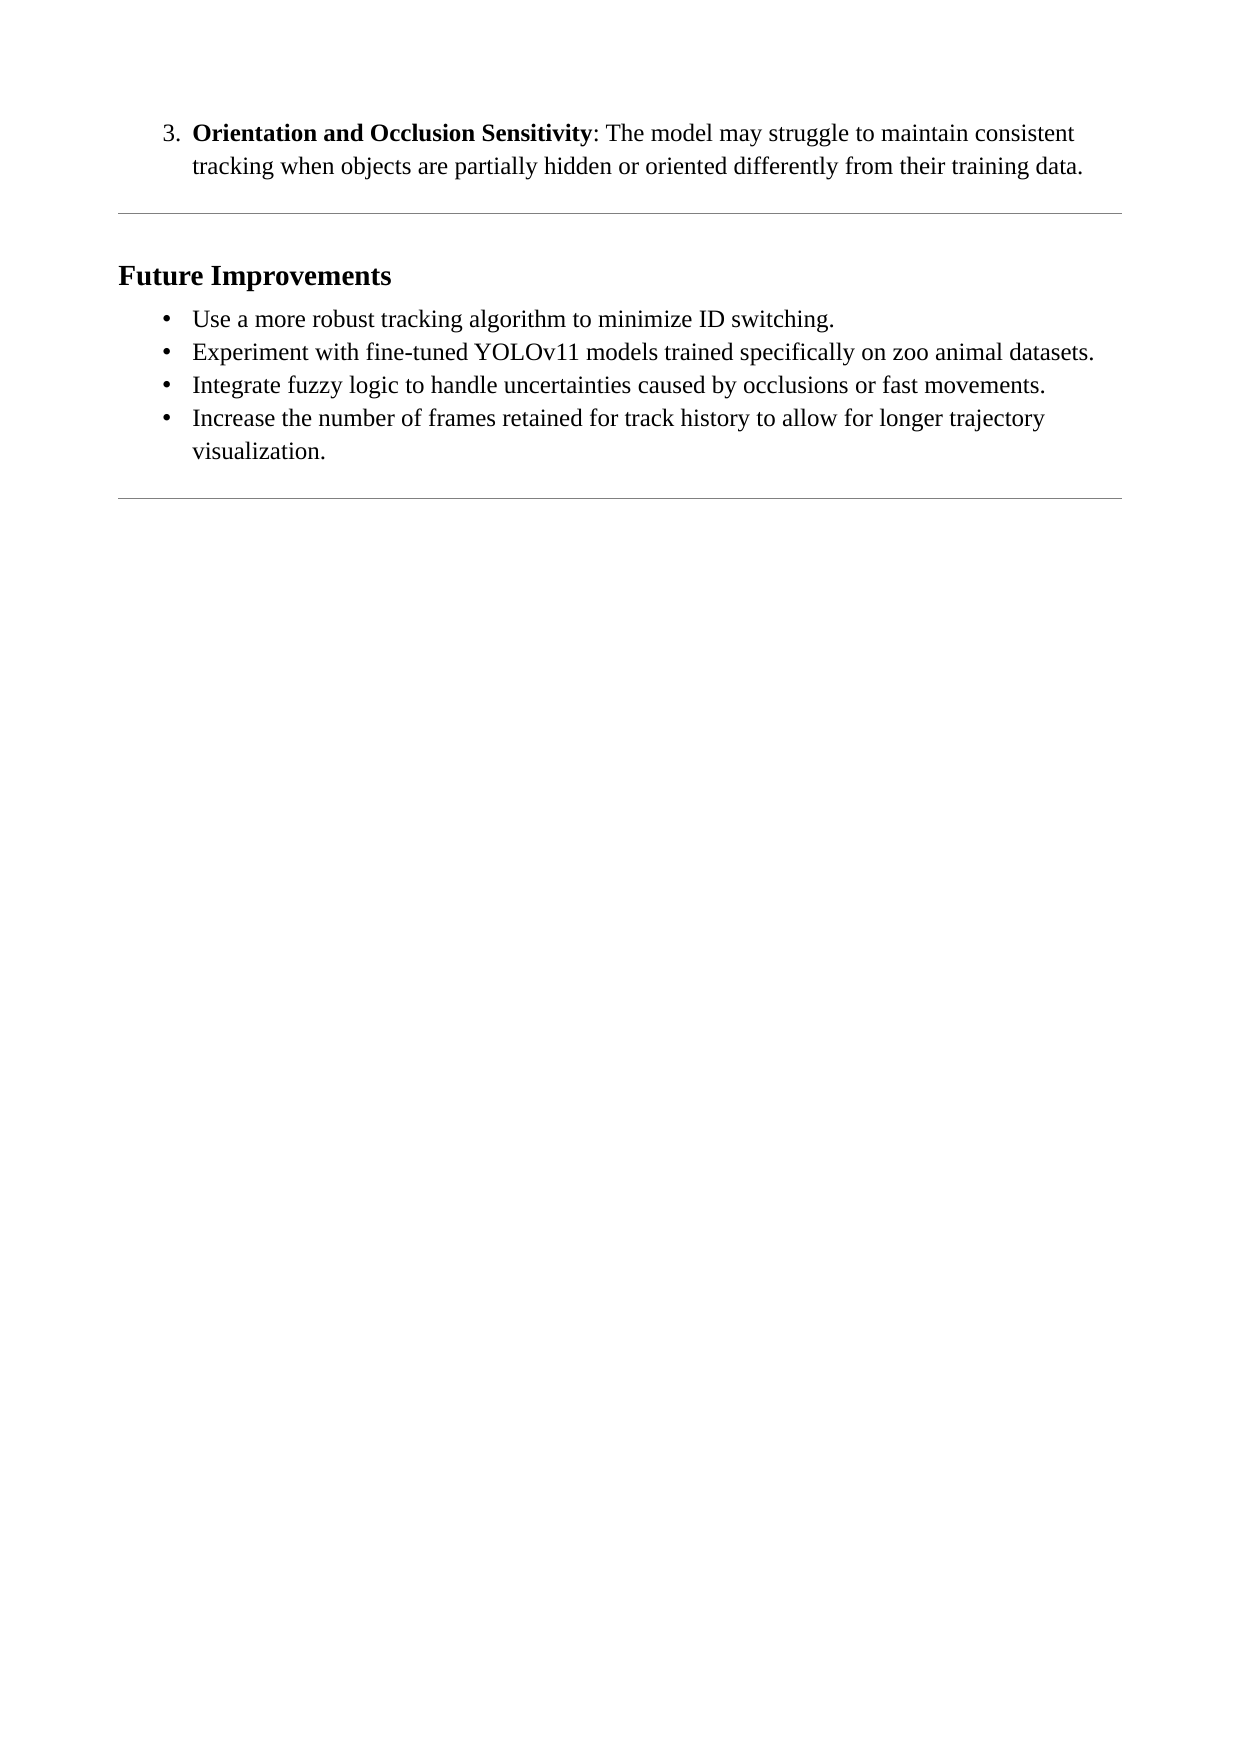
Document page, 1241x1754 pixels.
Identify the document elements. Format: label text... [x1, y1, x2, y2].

list Use a more robust tracking algorithm to minimize ID switching. [162, 304, 1122, 332]
subtitle Future Improvements [118, 258, 1122, 291]
list Integrate fuzzy logic to handle uncertainties caused by occlusions or fast movements. [162, 370, 1122, 398]
list Increase the number of frames retained for track history to allow for longer trajectory visualization. [162, 403, 1122, 464]
list Orientation and Occlusion Sensitivity: The model may struggle to maintain consistent tracking when objects are partially hidden or oriented differently from their training data. [162, 118, 1122, 180]
list Experiment with fine-tuned YOLOv11 models trained specifically on zoo animal datasets. [162, 337, 1122, 365]
